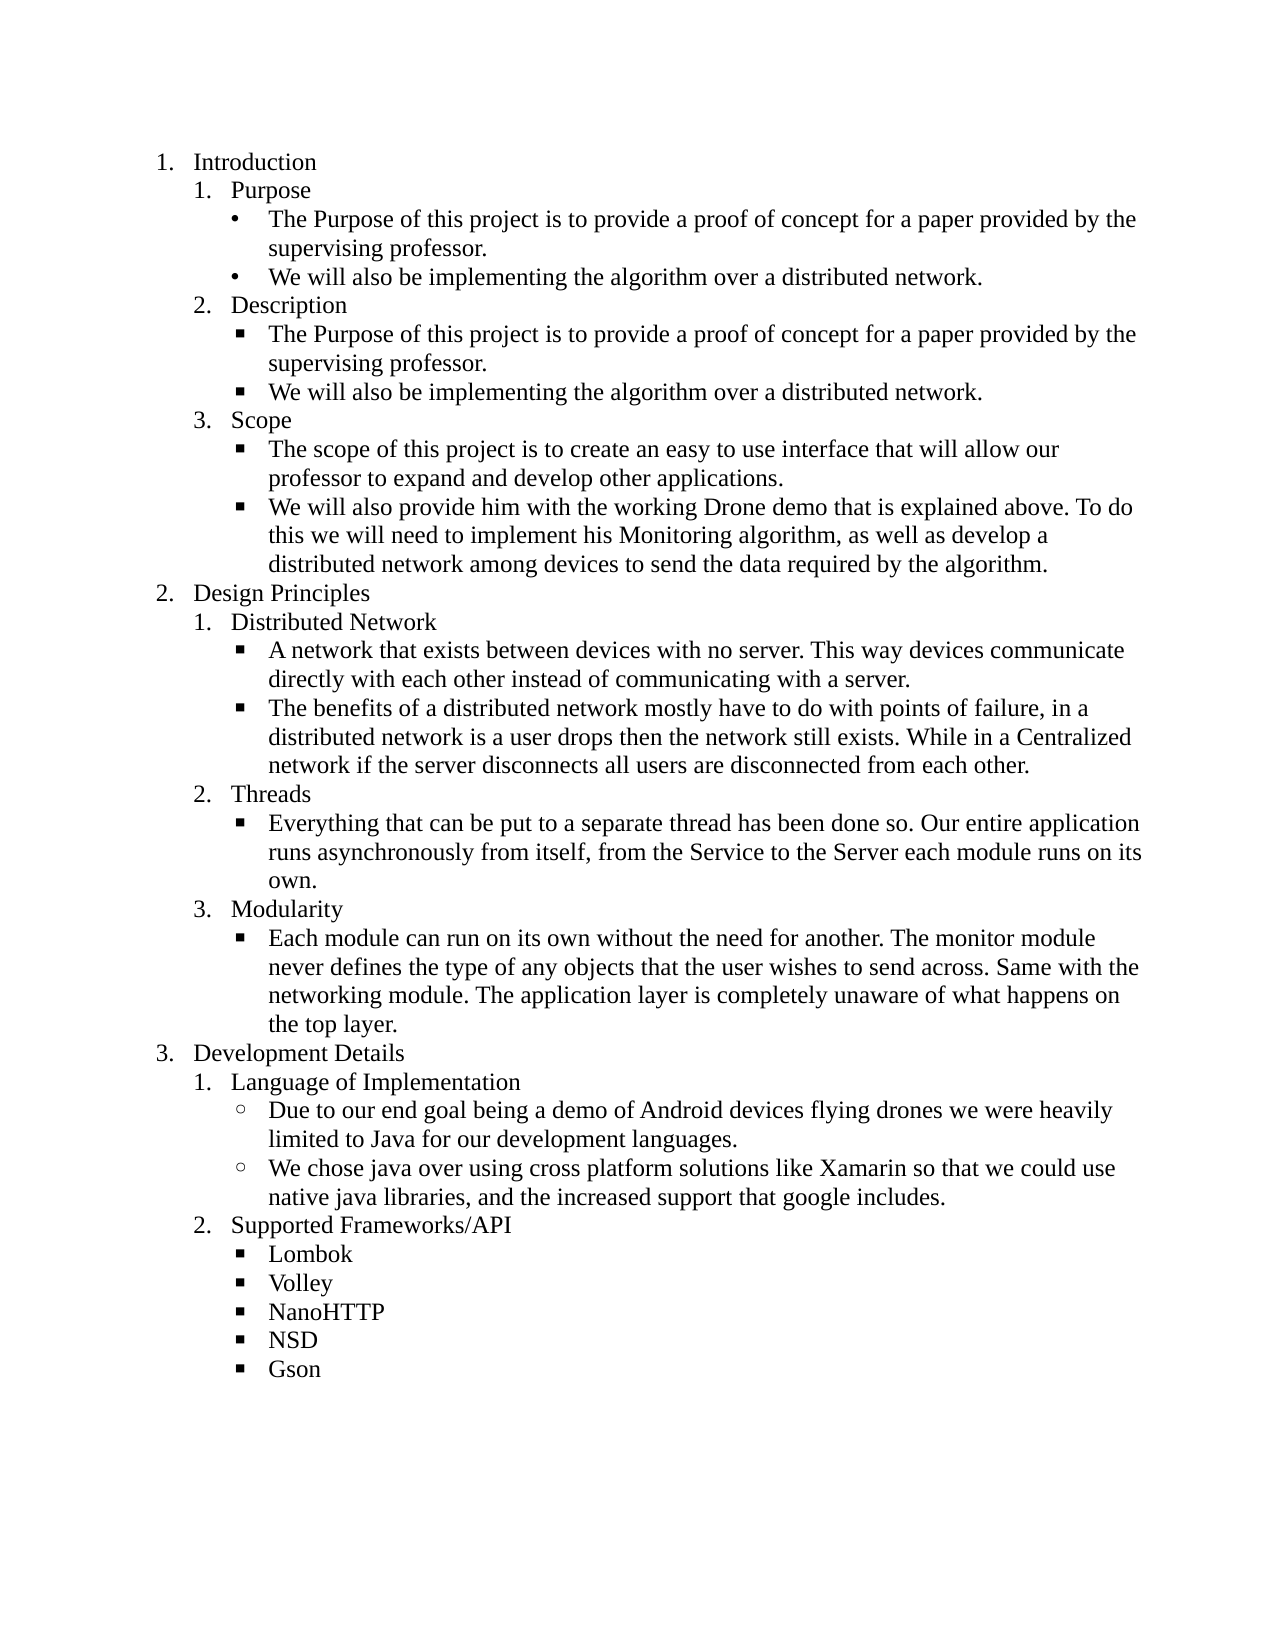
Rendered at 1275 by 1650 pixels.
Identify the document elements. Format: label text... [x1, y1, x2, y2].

list Language of Implementation [193, 1067, 1157, 1096]
list Threads [193, 779, 1157, 808]
list Gson [231, 1354, 1157, 1383]
list The Purpose of this project is to provide a proof of concept for a paper provided by the supervising professor. [231, 204, 1157, 262]
list Lombok [231, 1239, 1157, 1268]
list The Purpose of this project is to provide a proof of concept for a paper provided by the supervising professor. [231, 319, 1157, 377]
list Scope [193, 406, 1157, 434]
list Development Details [156, 1038, 1157, 1067]
list A network that exists between devices with no server. This way devices communicate directly with each other instead of communicating with a server. [231, 636, 1157, 693]
list Introduction [156, 147, 1157, 176]
list We will also provide him with the working Drone demo that is explained above. To do this we will need to implement his Monitoring algorithm, as well as develop a distributed network among devices to send the data required by the algorithm. [231, 492, 1157, 578]
list Modularity [193, 894, 1157, 923]
list Description [193, 291, 1157, 319]
list Everything that can be put to a separate thread has been done so. Our entire application runs asynchronously from itself, from the Service to the Server each module runs on its own. [231, 808, 1157, 894]
list The scope of this project is to create an easy to use interface that will allow our professor to expand and develop other applications. [231, 434, 1157, 492]
list We will also be implementing the algorithm over a distributed network. [231, 262, 1157, 291]
list Distributed Network [193, 607, 1157, 636]
list Supported Frameworks/API [193, 1211, 1157, 1239]
list Each module can run on its own without the need for another. The monitor module never defines the type of any objects that the user wishes to send across. Same with the networking module. The application layer is completely unaware of what happens on the top layer. [231, 923, 1157, 1038]
list Volley [231, 1268, 1157, 1297]
list Design Principles [156, 578, 1157, 607]
list The benefits of a distributed network mostly have to do with points of failure, in a distributed network is a user drops then the network still exists. While in a Centralized network if the server disconnects all users are disconnected from each other. [231, 693, 1157, 779]
list NanoHTTP [231, 1297, 1157, 1326]
list Due to our end goal being a demo of Android devices flying drones we were heavily limited to Java for our development languages. [231, 1096, 1157, 1153]
list NSD [231, 1326, 1157, 1354]
list We chose java over using cross platform solutions like Xamarin so that we could use native java libraries, and the increased support that google includes. [231, 1153, 1157, 1211]
list We will also be implementing the algorithm over a distributed network. [231, 377, 1157, 406]
list Purpose [193, 176, 1157, 204]
